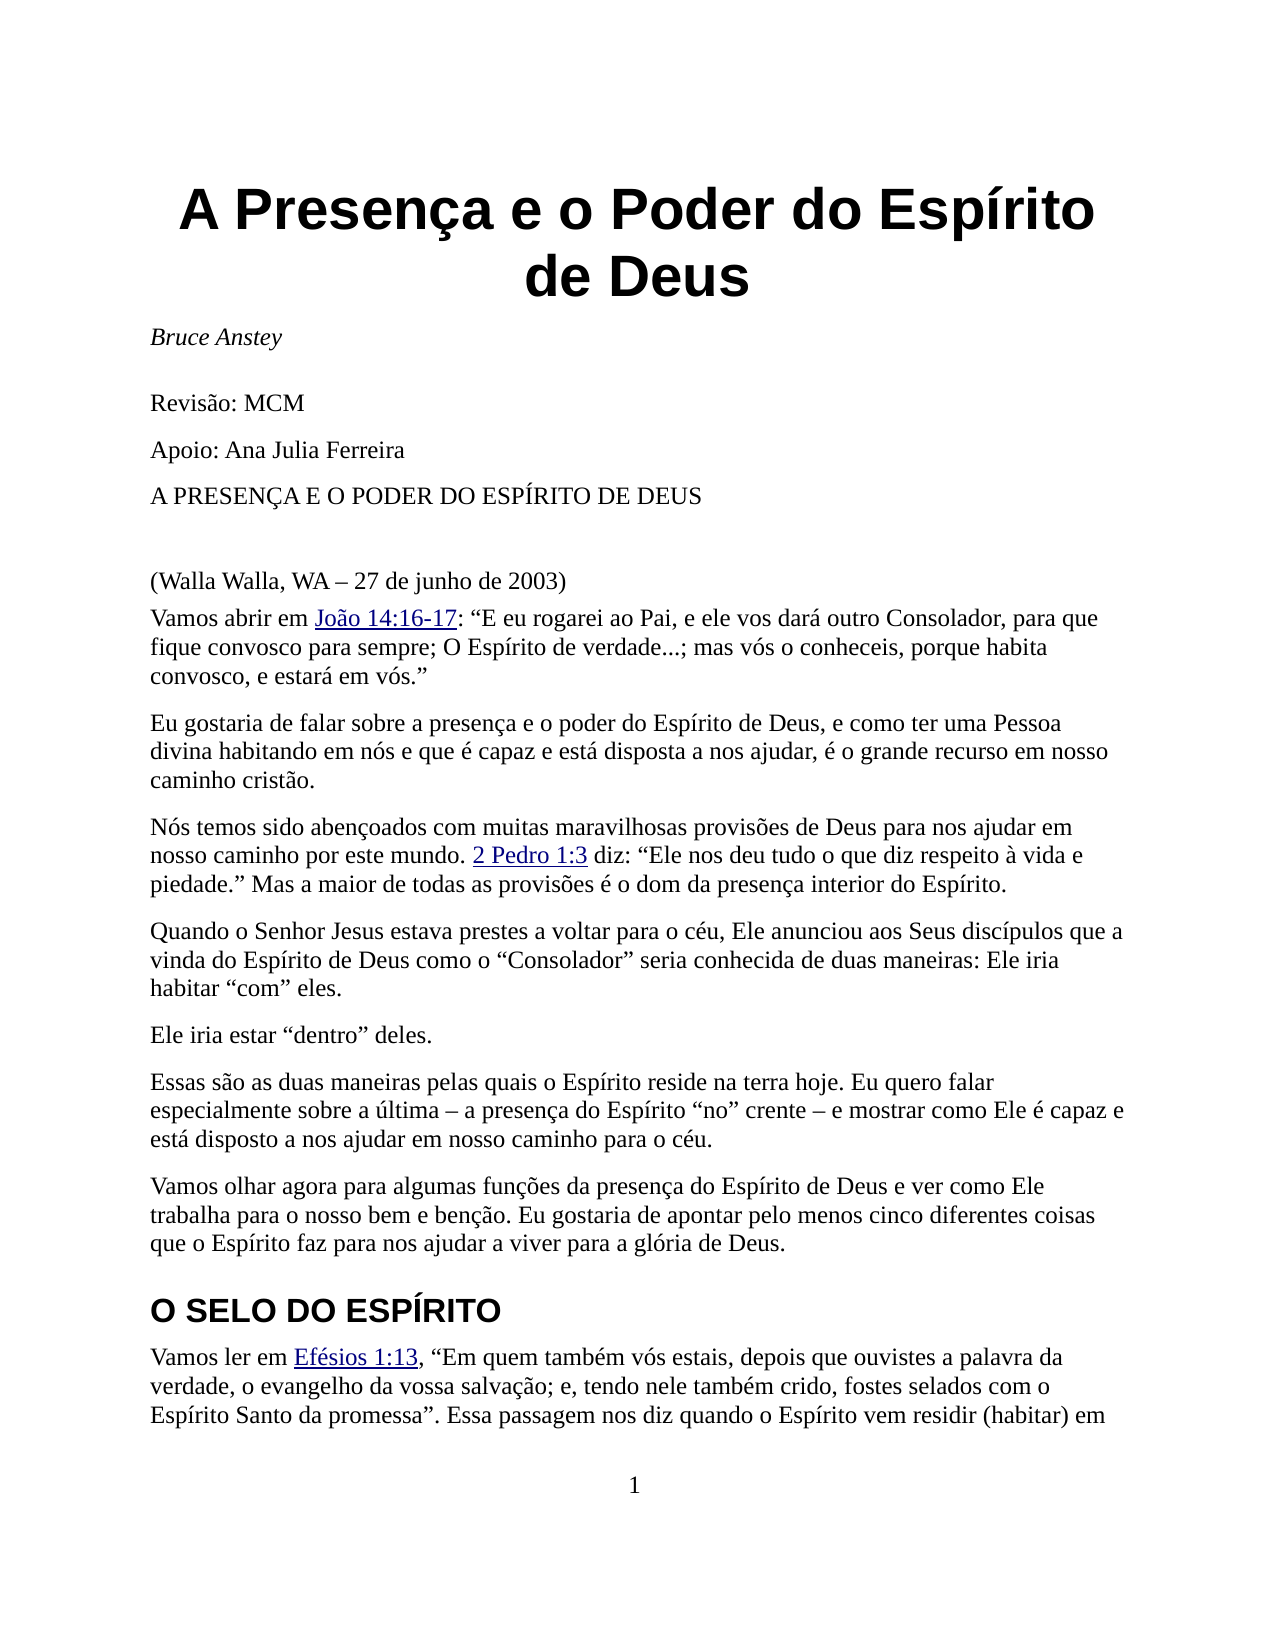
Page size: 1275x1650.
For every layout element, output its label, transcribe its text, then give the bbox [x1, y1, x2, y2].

text Apoio: Ana Julia Ferreira [150, 435, 1125, 463]
text Essas são as duas maneiras pelas quais o Espírito reside na terra hoje. Eu quero falar especialmente sobre a última – a presença do Espírito “no” crente – e mostrar como Ele é capaz e está disposto a nos ajudar em nosso caminho para o céu. [150, 1067, 1125, 1153]
text Revisão: MCM [150, 388, 1125, 417]
text Nós temos sido abençoados com muitas maravilhosas provisões de Deus para nos ajudar em nosso caminho por este mundo. 2 Pedro 1:3 diz: “Ele nos deu tudo o que diz respeito à vida e piedade.” Mas a maior de todas as provisões é o dom da presença interior do Espírito. [150, 812, 1125, 898]
text Ele iria estar “dentro” deles. [150, 1020, 1125, 1049]
title A Presença e o Poder do Espírito de Deus [150, 175, 1125, 309]
text Bruce Anstey [150, 322, 1125, 350]
text (Walla Walla, WA – 27 de junho de 2003) [150, 566, 1125, 594]
text Eu gostaria de falar sobre a presença e o poder do Espírito de Deus, e como ter uma Pessoa divina habitando em nós e que é capaz e está disposta a nos ajudar, é o grande recurso em nosso caminho cristão. [150, 708, 1125, 794]
text Vamos olhar agora para algumas funções da presença do Espírito de Deus e ver como Ele trabalha para o nosso bem e benção. Eu gostaria de apontar pelo menos cinco diferentes coisas que o Espírito faz para nos ajudar a viver para a glória de Deus. [150, 1171, 1125, 1257]
text Vamos abrir em João 14:16-17: “E eu rogarei ao Pai, e ele vos dará outro Consolador, para que fique convosco para sempre; O Espírito de verdade...; mas vós o conheceis, porque habita convosco, e estará em vós.” [150, 603, 1125, 690]
text Vamos ler em Efésios 1:13, “Em quem também vós estais, depois que ouvistes a palavra da verdade, o evangelho da vossa salvação; e, tendo nele também crido, fostes selados com o Espírito Santo da promessa”. Essa passagem nos diz quando o Espírito vem residir (habitar) em [150, 1342, 1125, 1429]
subtitle O SELO DO ESPÍRITO [150, 1291, 1125, 1330]
text Quando o Senhor Jesus estava prestes a voltar para o céu, Ele anunciou aos Seus discípulos que a vinda do Espírito de Deus como o “Consolador” seria conhecida de duas maneiras: Ele iria habitar “com” eles. [150, 916, 1125, 1002]
text A PRESENÇA E O PODER DO ESPÍRITO DE DEUS [150, 481, 1125, 510]
